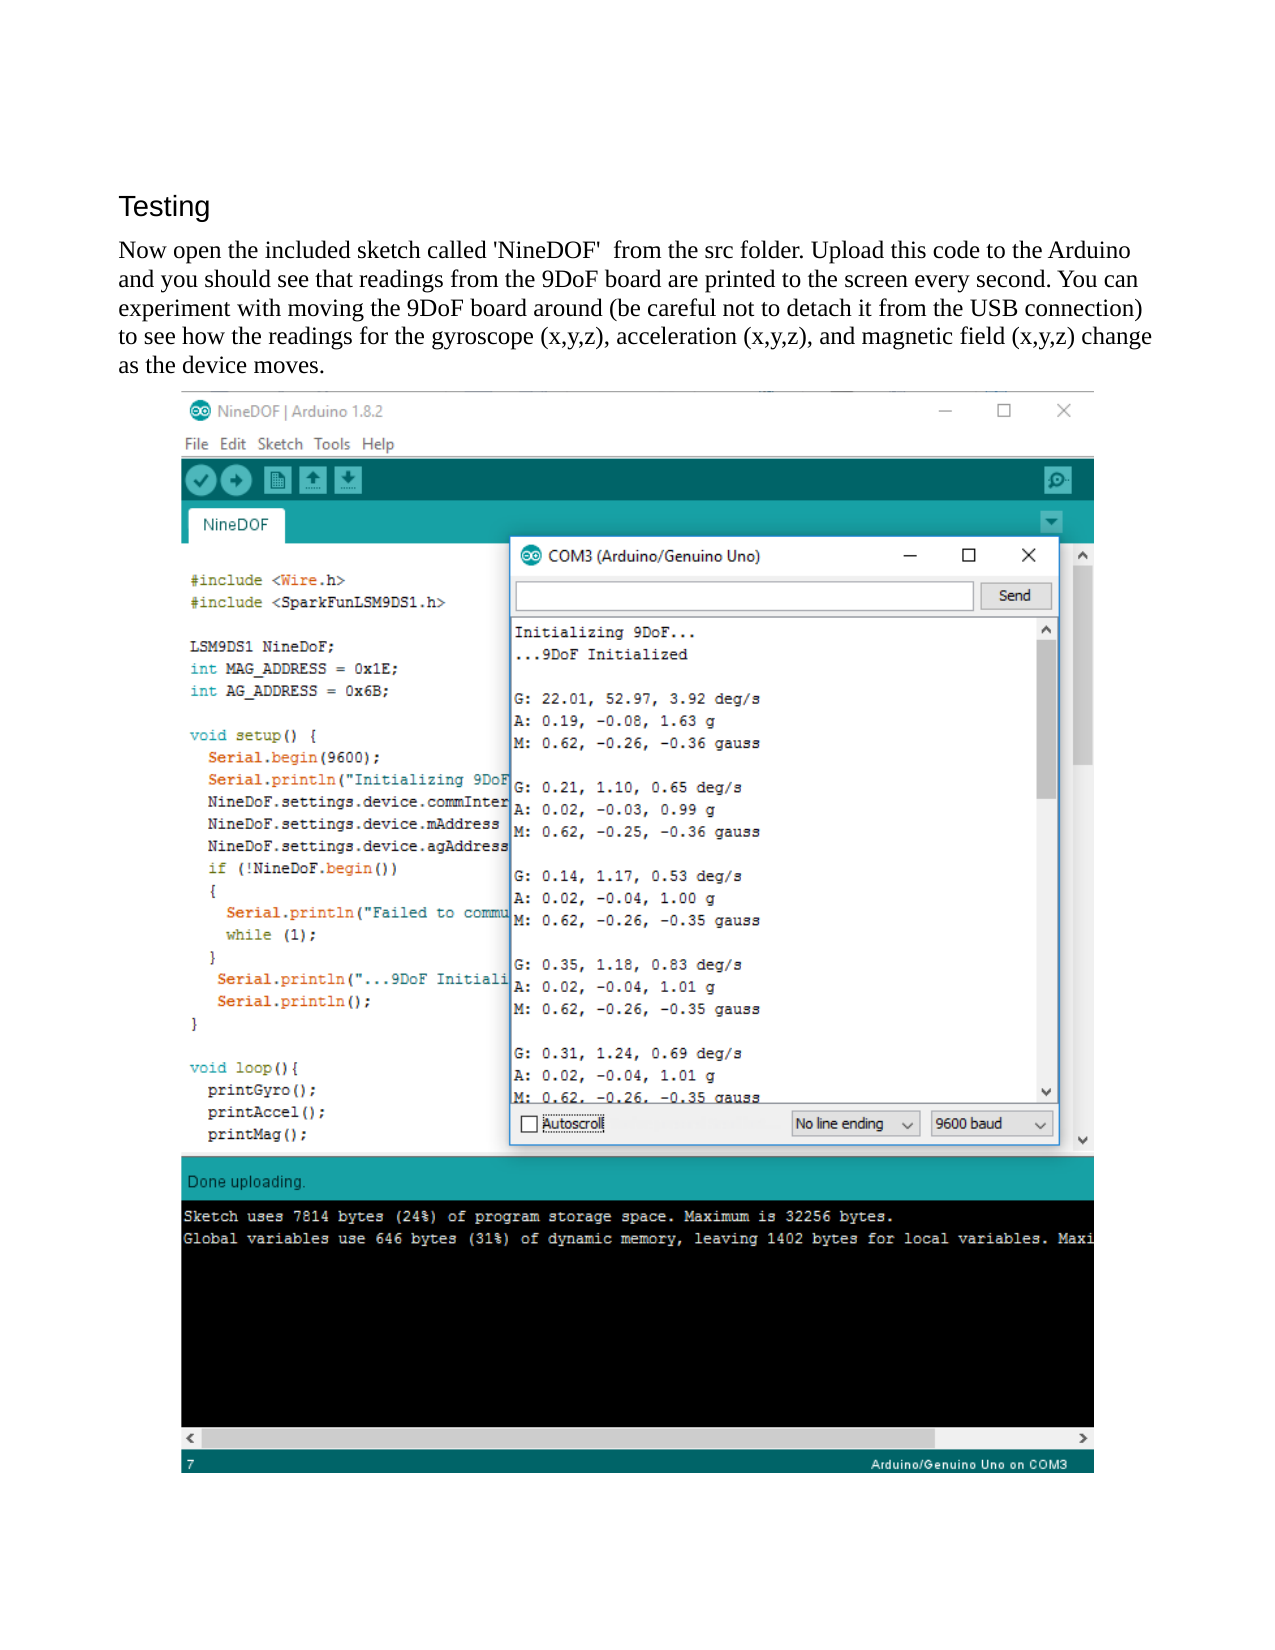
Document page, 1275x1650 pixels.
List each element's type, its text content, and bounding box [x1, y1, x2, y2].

subtitle Testing [118, 189, 1157, 223]
text Now open the included sketch called 'NineDOF' from the src folder. Upload this code to the Arduino and you should see that readings from the 9DoF board are printed to the screen every second. You can experiment with moving the 9DoF board around (be careful not to detach it from the USB connection) to see how the readings for the gyroscope (x,y,z), acceleration (x,y,z), and magnetic field (x,y,z) change as the device moves. [118, 235, 1157, 379]
picture [181, 391, 1094, 1473]
